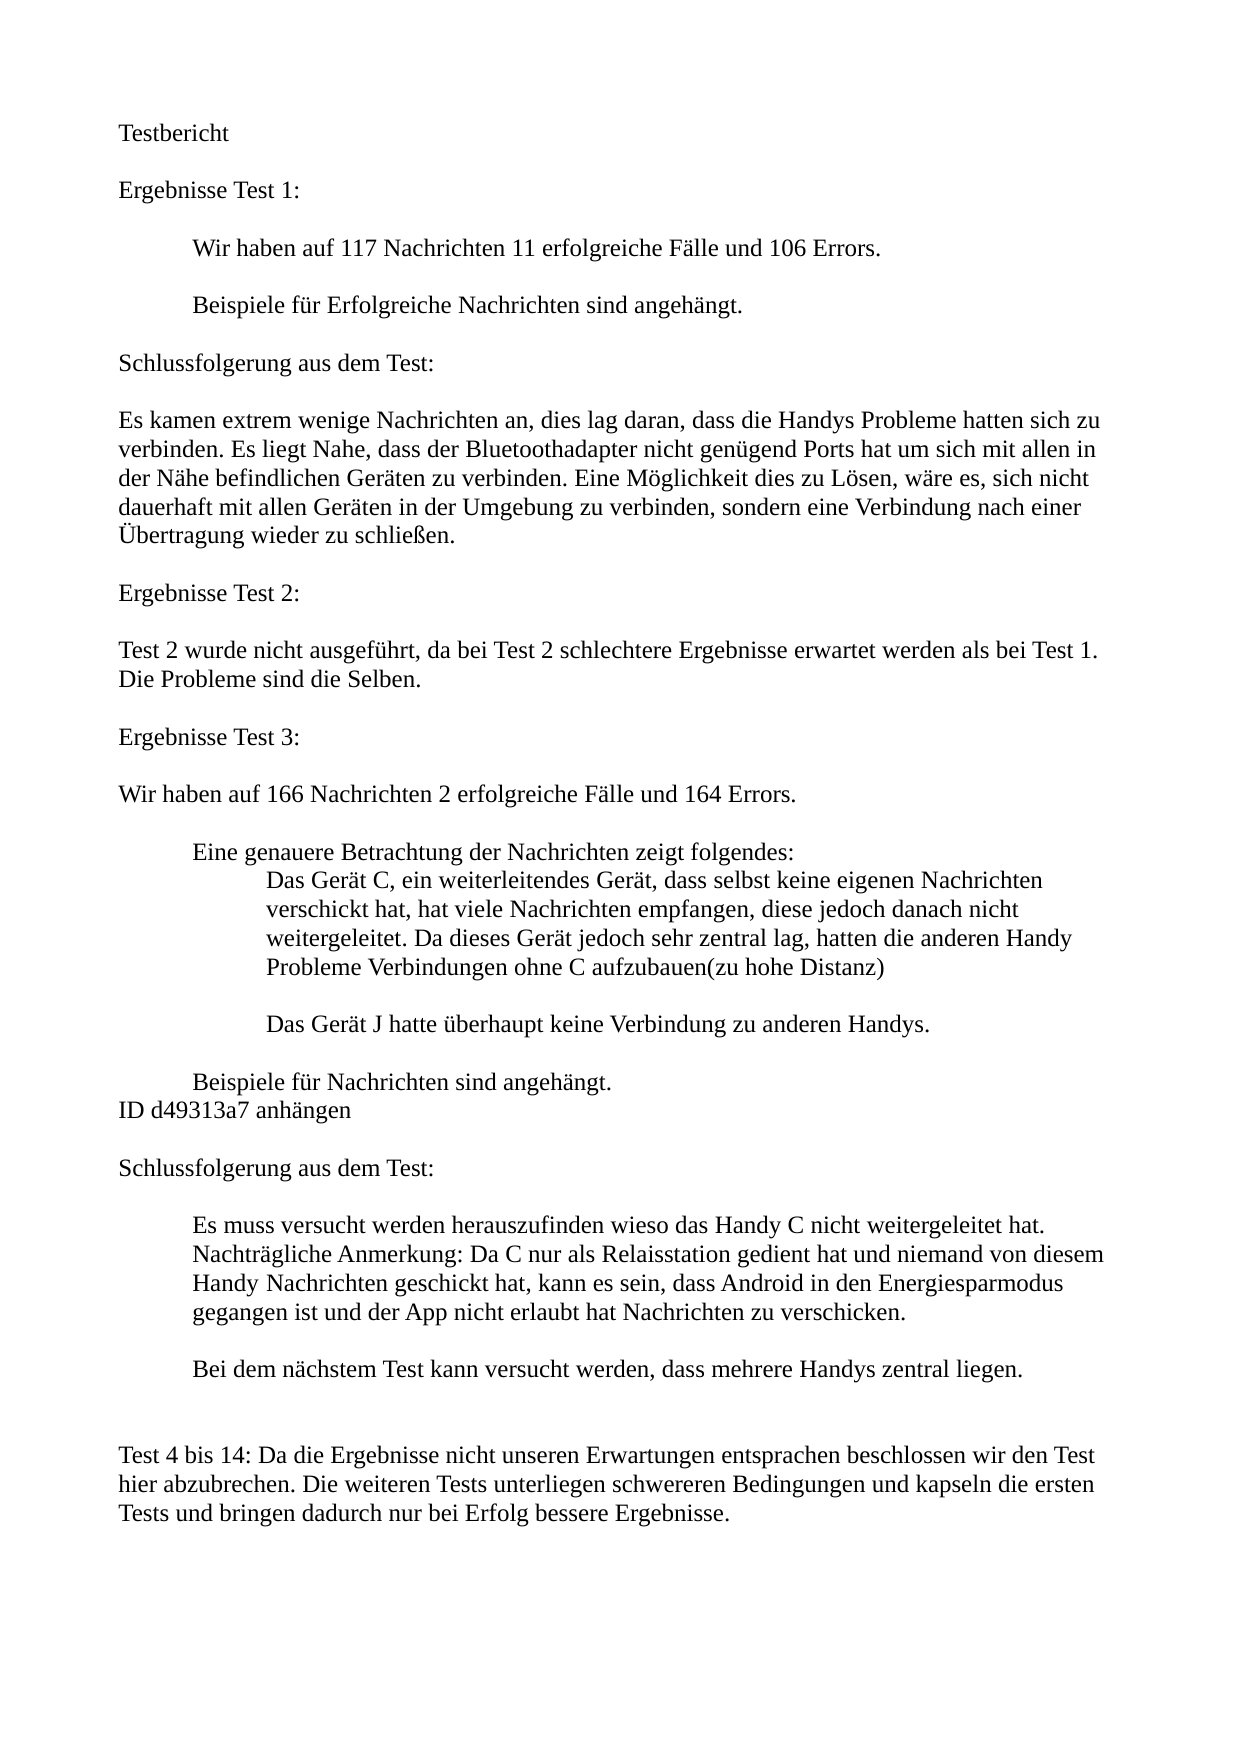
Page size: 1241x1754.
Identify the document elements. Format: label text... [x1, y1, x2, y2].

text Schlussfolgerung aus dem Test: [118, 1153, 1122, 1182]
text ID d49313a7 anhängen [118, 1096, 1122, 1124]
text Test 4 bis 14: Da die Ergebnisse nicht unseren Erwartungen entsprachen beschlossen wir den Test hier abzubrechen. Die weiteren Tests unterliegen schwereren Bedingungen und kapseln die ersten Tests und bringen dadurch nur bei Erfolg bessere Ergebnisse. [118, 1441, 1122, 1527]
text Wir haben auf 117 Nachrichten 11 erfolgreiche Fälle und 106 Errors. [118, 233, 1122, 262]
text Bei dem nächstem Test kann versucht werden, dass mehrere Handys zentral liegen. [118, 1354, 1122, 1383]
text Testbericht [118, 118, 1122, 147]
text Eine genauere Betrachtung der Nachrichten zeigt folgendes: [118, 837, 1122, 866]
text Test 2 wurde nicht ausgeführt, da bei Test 2 schlechtere Ergebnisse erwartet werden als bei Test 1. Die Probleme sind die Selben. [118, 636, 1122, 693]
text Ergebnisse Test 2: [118, 578, 1122, 607]
text Wir haben auf 166 Nachrichten 2 erfolgreiche Fälle und 164 Errors. [118, 779, 1122, 808]
text Nachträgliche Anmerkung: Da C nur als Relaisstation gedient hat und niemand von diesem Handy Nachrichten geschickt hat, kann es sein, dass Android in den Energiesparmodus gegangen ist und der App nicht erlaubt hat Nachrichten zu verschicken. [118, 1239, 1122, 1326]
text Beispiele für Nachrichten sind angehängt. [118, 1067, 1122, 1096]
text Es kamen extrem wenige Nachrichten an, dies lag daran, dass die Handys Probleme hatten sich zu verbinden. Es liegt Nahe, dass der Bluetoothadapter nicht genügend Ports hat um sich mit allen in der Nähe befindlichen Geräten zu verbinden. Eine Möglichkeit dies zu Lösen, wäre es, sich nicht dauerhaft mit allen Geräten in der Umgebung zu verbinden, sondern eine Verbindung nach einer Übertragung wieder zu schließen. [118, 406, 1122, 549]
text Es muss versucht werden herauszufinden wieso das Handy C nicht weitergeleitet hat. [118, 1211, 1122, 1239]
text Das Gerät J hatte überhaupt keine Verbindung zu anderen Handys. [118, 1009, 1122, 1038]
text Das Gerät C, ein weiterleitendes Gerät, dass selbst keine eigenen Nachrichten verschickt hat, hat viele Nachrichten empfangen, diese jedoch danach nicht weitergeleitet. Da dieses Gerät jedoch sehr zentral lag, hatten die anderen Handy Probleme Verbindungen ohne C aufzubauen(zu hohe Distanz) [118, 866, 1122, 981]
text Schlussfolgerung aus dem Test: [118, 348, 1122, 377]
text Ergebnisse Test 3: [118, 722, 1122, 751]
text Beispiele für Erfolgreiche Nachrichten sind angehängt. [118, 291, 1122, 319]
text Ergebnisse Test 1: [118, 176, 1122, 204]
